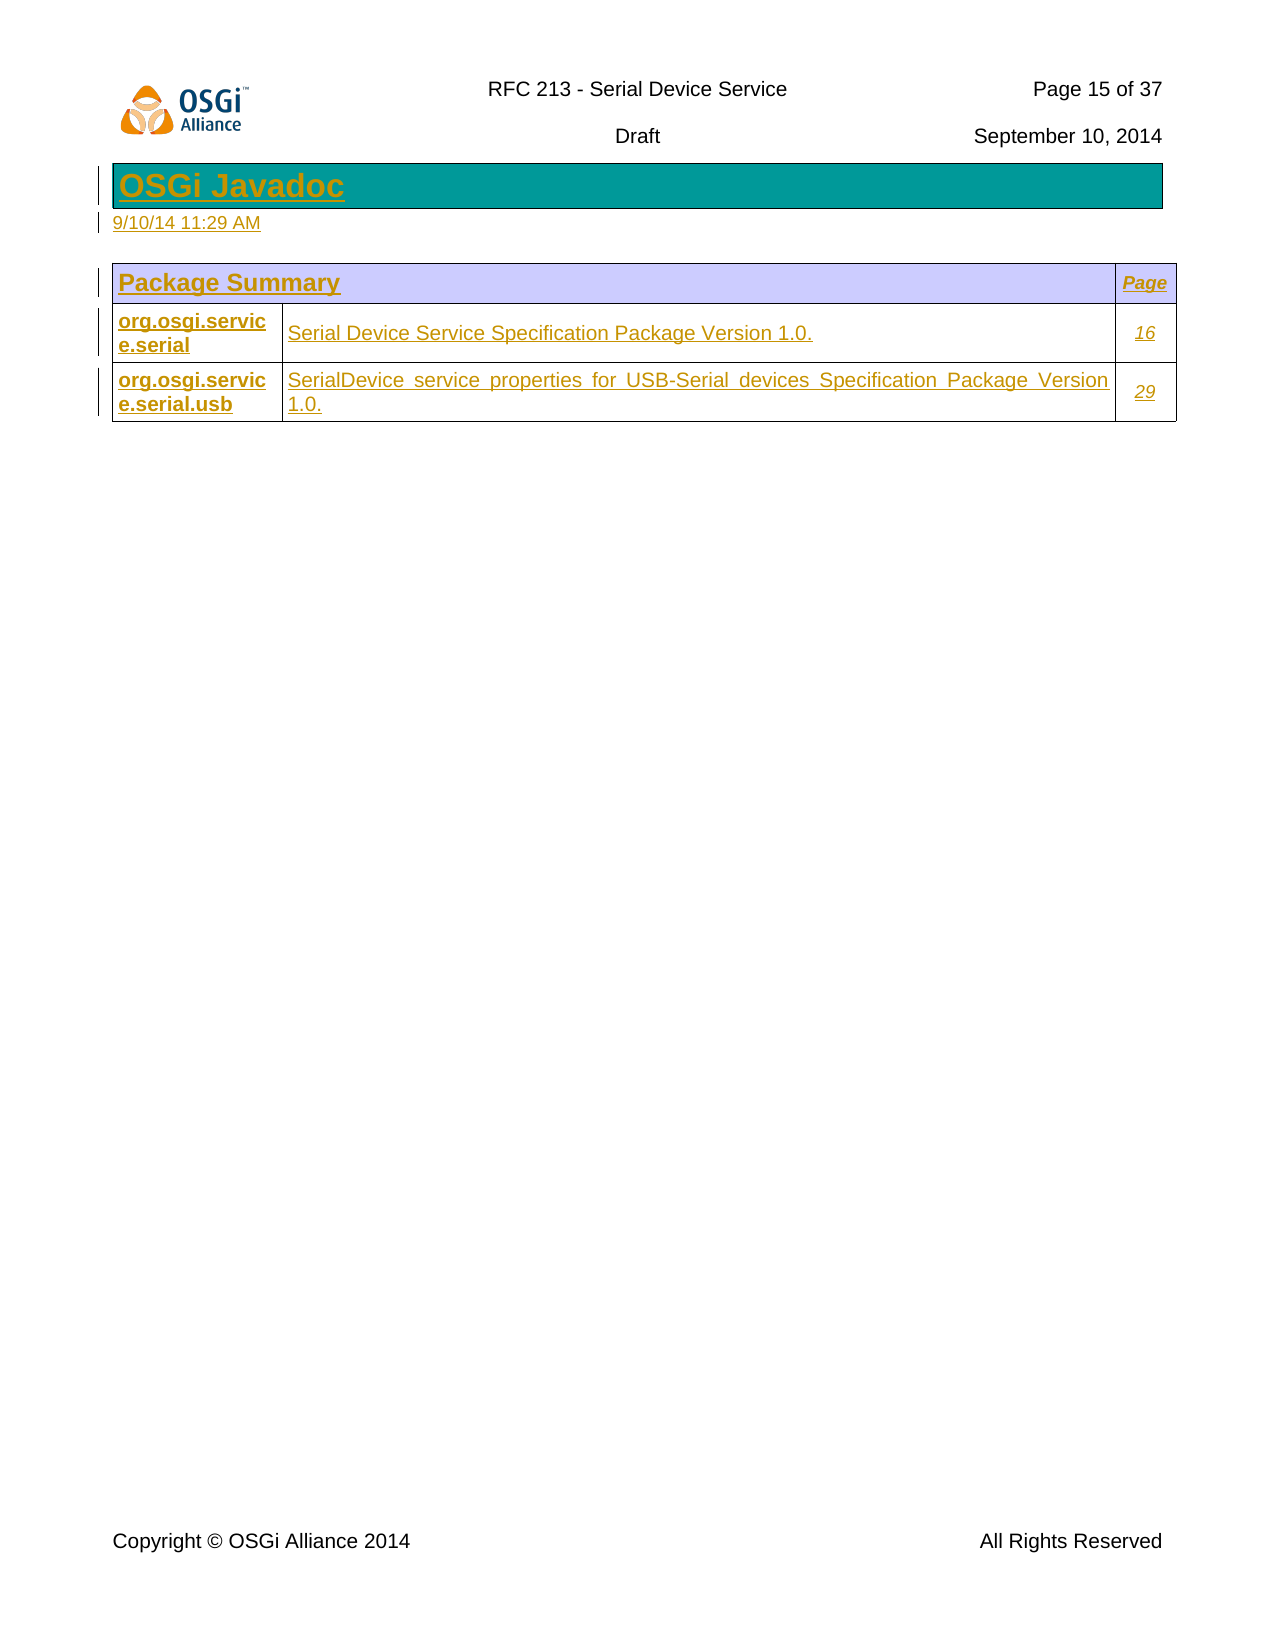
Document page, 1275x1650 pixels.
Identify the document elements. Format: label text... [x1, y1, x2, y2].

table_cell org.osgi.service.serial [113, 304, 282, 362]
table_header Package Summary [113, 264, 1115, 303]
table_cell 30 [1116, 363, 1176, 421]
table_cell org.osgi.service.serial.usb [113, 363, 282, 421]
table_cell SerialDevice service properties for USB-Serial devices Specification Package Version 1.0. [283, 363, 1115, 421]
picture [113, 78, 257, 142]
table_cell 17 [1116, 304, 1176, 362]
table_cell Serial Device Service Specification Package Version 1.0. [283, 304, 1115, 362]
table_header Page [1116, 264, 1176, 303]
subtitle OSGi Javadoc [114, 164, 1162, 208]
text 9/10/14 11:29 AM [112, 212, 1162, 233]
